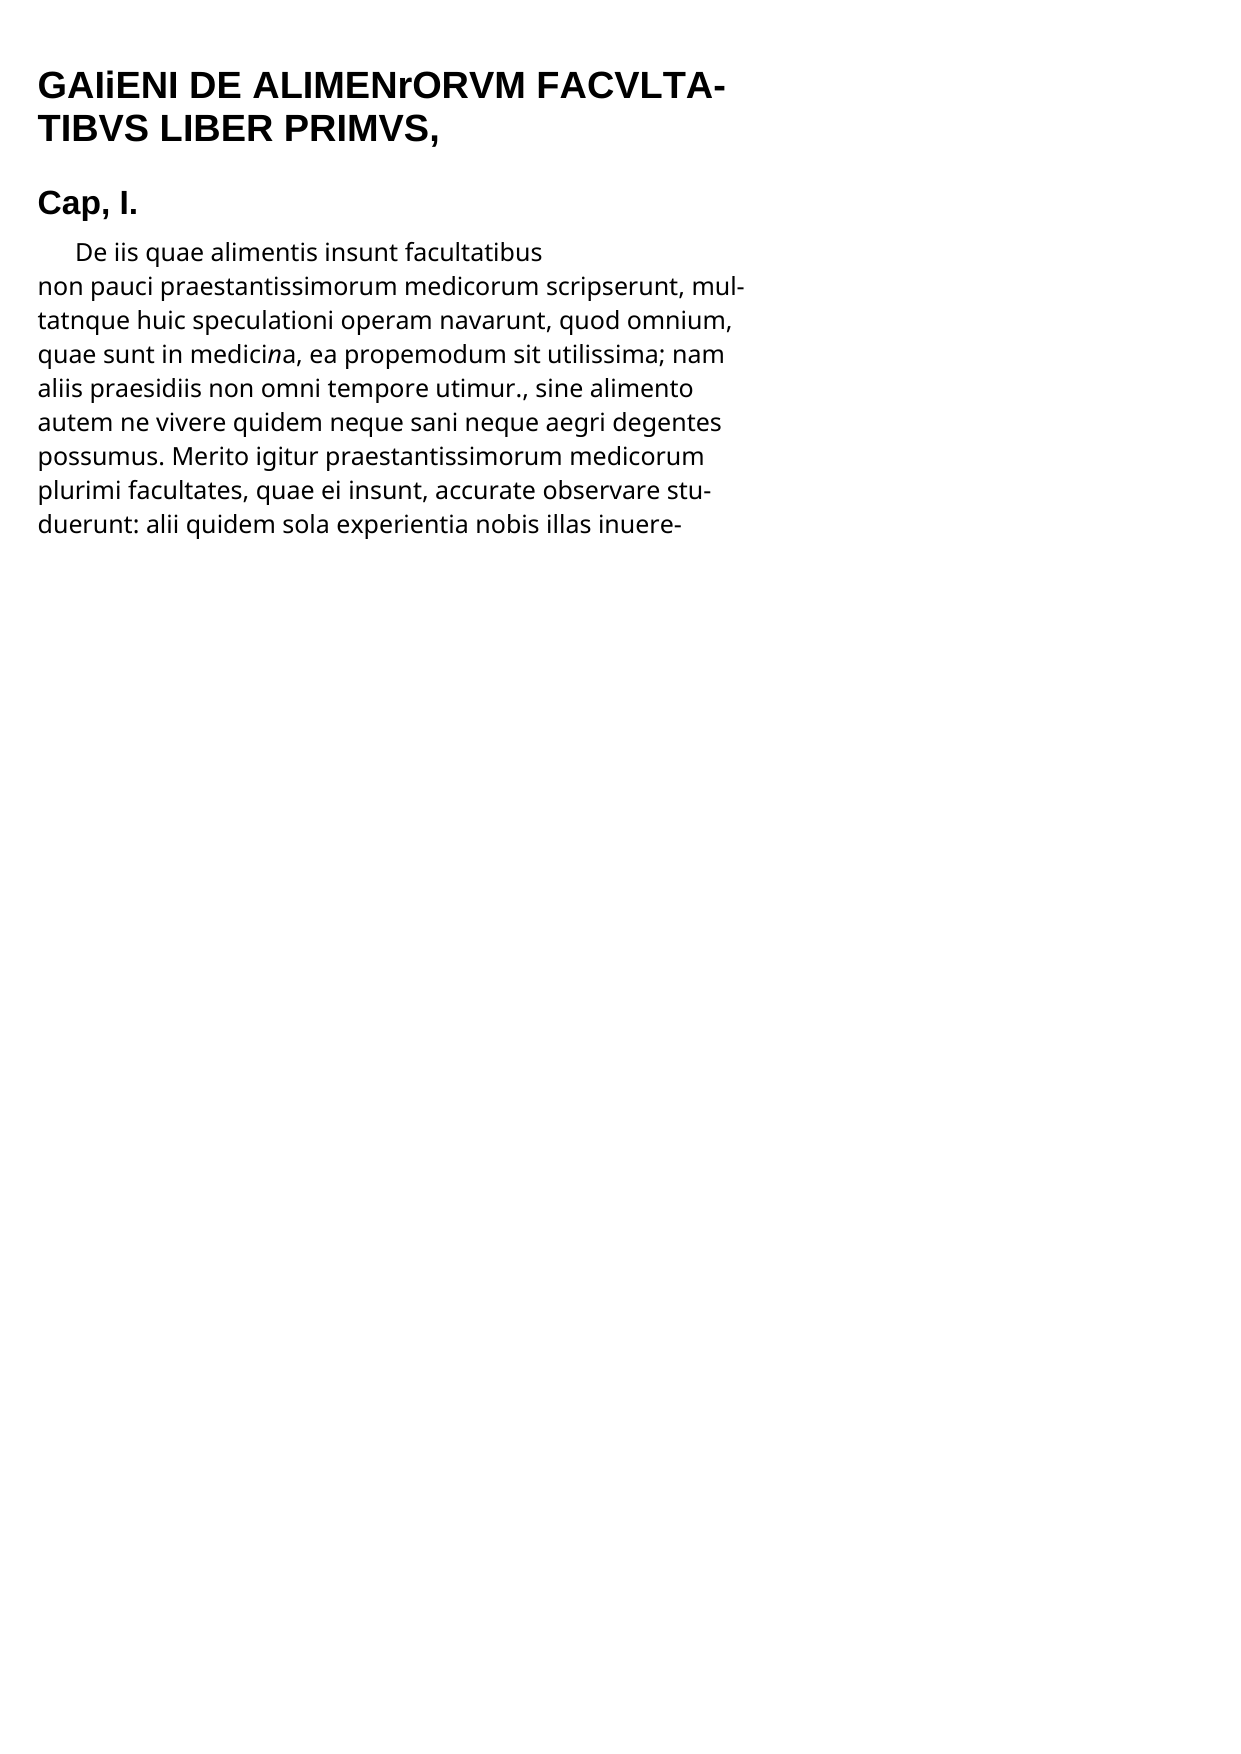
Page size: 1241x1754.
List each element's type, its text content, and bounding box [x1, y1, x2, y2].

text De iis quae alimentis insunt facultatibus non pauci praestantissimorum medicorum scripserunt, mul- tatnque huic speculationi operam navarunt, quod omnium, quae sunt in medicina, ea propemodum sit utilissima; nam aliis praesidiis non omni tempore utimur., sine alimento autem ne vivere quidem neque sani neque aegri degentes possumus. Merito igitur praestantissimorum medicorum plurimi facultates, quae ei insunt, accurate observare stu- duerunt: alii quidem sola experientia nobis illas inuere- [37, 234, 1203, 541]
subtitle GAIiENI DE ALIMENrORVM FACVLTA- TIBVS LIBER PRIMVS, [37, 62, 1203, 150]
subtitle Cap, I. [37, 183, 1203, 222]
